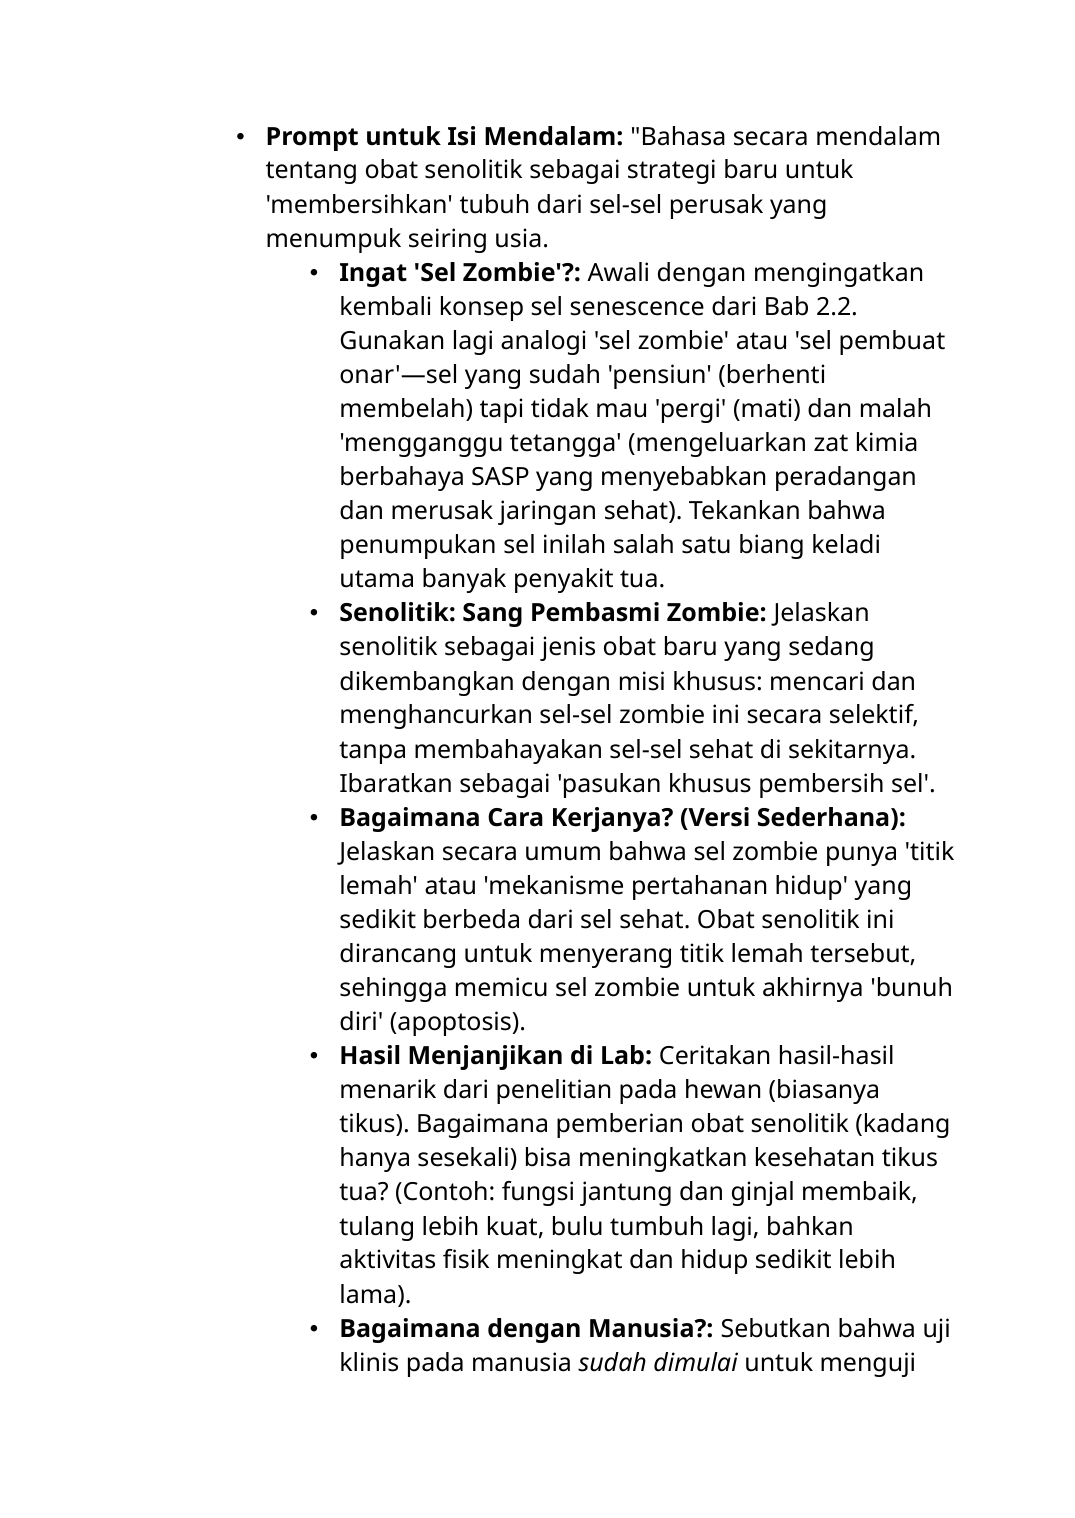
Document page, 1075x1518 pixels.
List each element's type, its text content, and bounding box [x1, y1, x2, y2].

list Bagaimana dengan Manusia?: Sebutkan bahwa uji klinis pada manusia sudah dimulai untuk menguji [309, 1310, 957, 1378]
list Senolitik: Sang Pembasmi Zombie: Jelaskan senolitik sebagai jenis obat baru yang sedang dikembangkan dengan misi khusus: mencari dan menghancurkan sel-sel zombie ini secara selektif, tanpa membahayakan sel-sel sehat di sekitarnya. Ibaratkan sebagai 'pasukan khusus pembersih sel'. [309, 595, 957, 799]
list Hasil Menjanjikan di Lab: Ceritakan hasil-hasil menarik dari penelitian pada hewan (biasanya tikus). Bagaimana pemberian obat senolitik (kadang hanya sesekali) bisa meningkatkan kesehatan tikus tua? (Contoh: fungsi jantung dan ginjal membaik, tulang lebih kuat, bulu tumbuh lagi, bahkan aktivitas fisik meningkat dan hidup sedikit lebih lama). [309, 1038, 957, 1310]
list Prompt untuk Isi Mendalam: "Bahasa secara mendalam tentang obat senolitik sebagai strategi baru untuk 'membersihkan' tubuh dari sel-sel perusak yang menumpuk seiring usia. [236, 118, 957, 254]
list Ingat 'Sel Zombie'?: Awali dengan mengingatkan kembali konsep sel senescence dari Bab 2.2. Gunakan lagi analogi 'sel zombie' atau 'sel pembuat onar'—sel yang sudah 'pensiun' (berhenti membelah) tapi tidak mau 'pergi' (mati) dan malah 'mengganggu tetangga' (mengeluarkan zat kimia berbahaya SASP yang menyebabkan peradangan dan merusak jaringan sehat). Tekankan bahwa penumpukan sel inilah salah satu biang keladi utama banyak penyakit tua. [309, 254, 957, 595]
list Bagaimana Cara Kerjanya? (Versi Sederhana): Jelaskan secara umum bahwa sel zombie punya 'titik lemah' atau 'mekanisme pertahanan hidup' yang sedikit berbeda dari sel sehat. Obat senolitik ini dirancang untuk menyerang titik lemah tersebut, sehingga memicu sel zombie untuk akhirnya 'bunuh diri' (apoptosis). [309, 799, 957, 1038]
